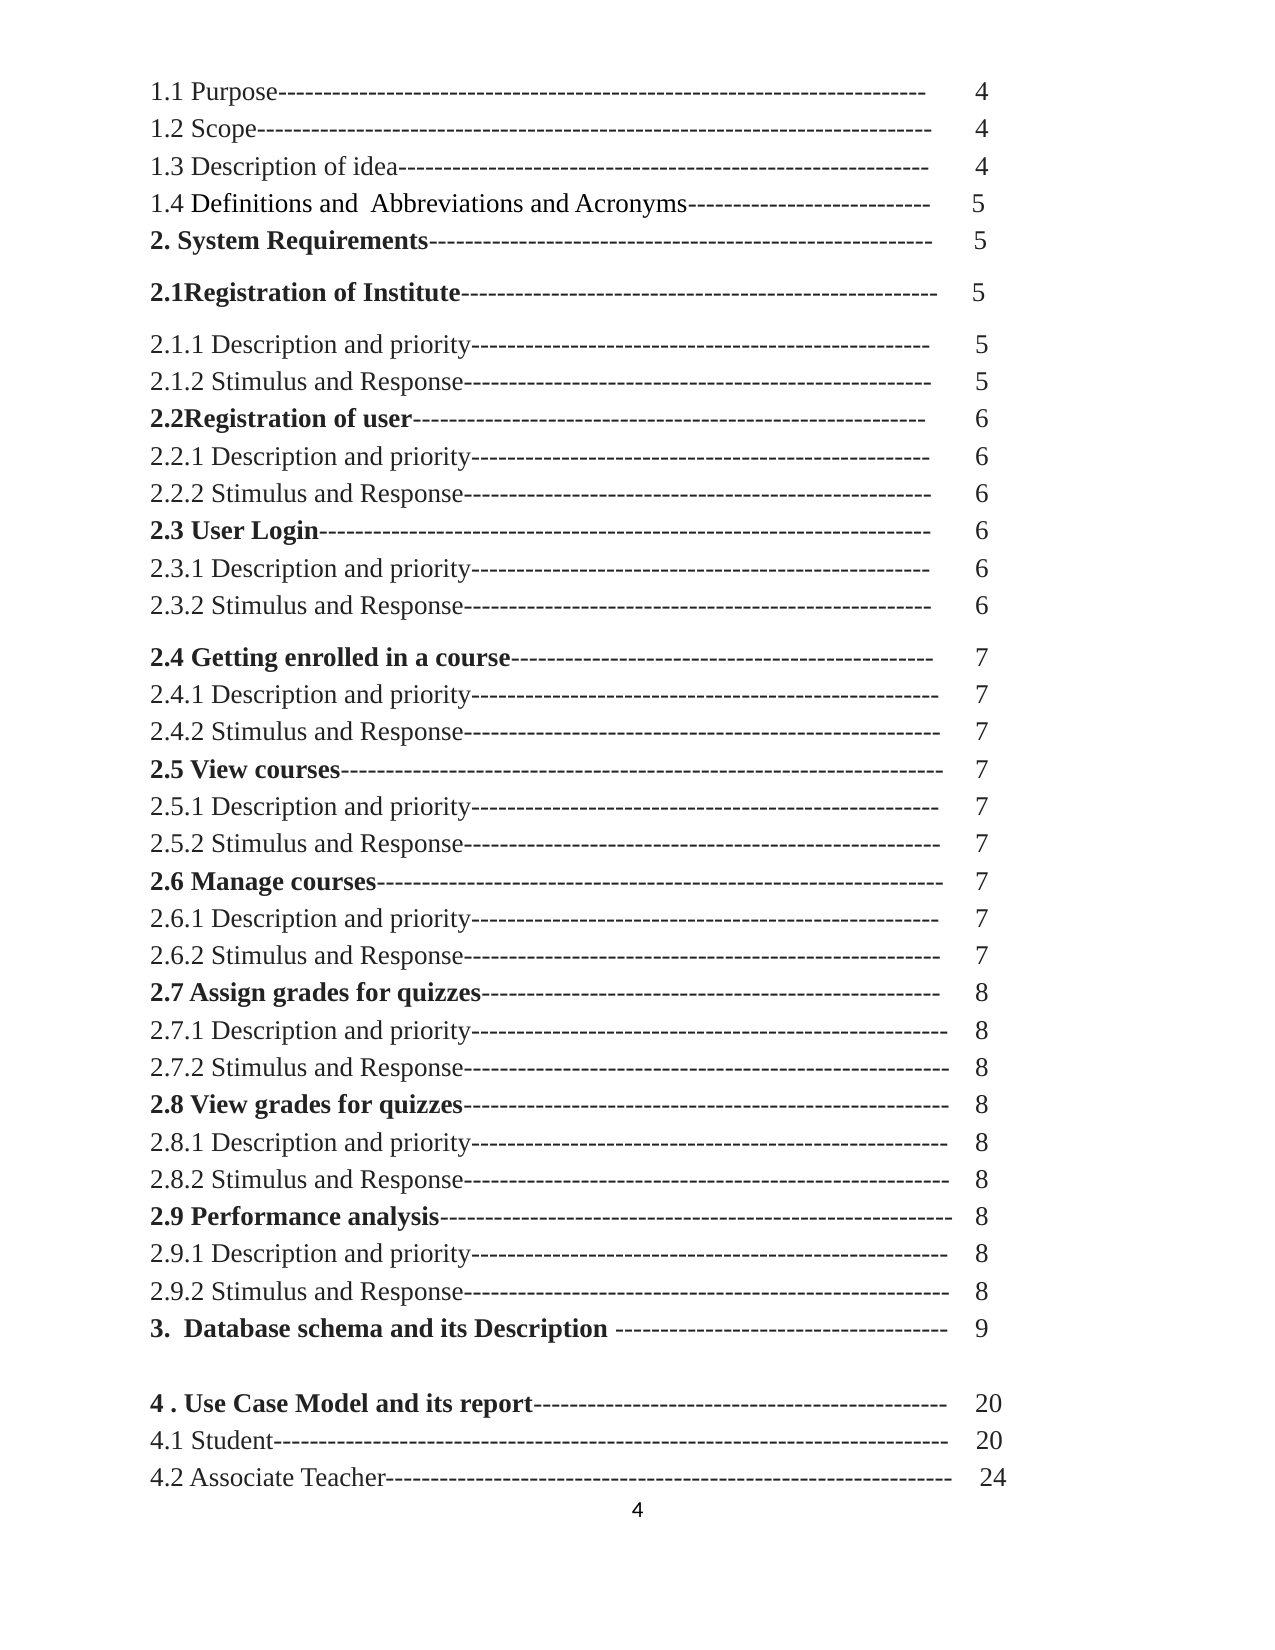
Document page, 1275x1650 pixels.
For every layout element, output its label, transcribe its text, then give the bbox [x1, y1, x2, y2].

text 1.1 Purpose------------------------------------------------------------------------ 4 1.2 Scope--------------------------------------------------------------------------- 4 1.3 Description of idea----------------------------------------------------------- 4 1.4 Definitions and Abbreviations and Acronyms--------------------------- 5 2. System Requirements-------------------------------------------------------- 5 [150, 75, 1125, 255]
text 2.9 Performance analysis--------------------------------------------------------- 8 [150, 1200, 1125, 1231]
text 4 . Use Case Model and its report---------------------------------------------- 20 [150, 1349, 1125, 1418]
text 2.4.2 Stimulus and Response----------------------------------------------------- 7 [150, 715, 1125, 747]
text 2.4 Getting enrolled in a course----------------------------------------------- 7 [150, 641, 1125, 672]
text 2.7.1 Description and priority----------------------------------------------------- 8 [150, 1014, 1125, 1045]
text 2.1.1 Description and priority--------------------------------------------------- 5 2.1.2 Stimulus and Response---------------------------------------------------- 5 2.2Registration of user--------------------------------------------------------- 6 2.2.1 Description and priority--------------------------------------------------- 6 2.2.2 Stimulus and Response---------------------------------------------------- 6 2.3 User Login-------------------------------------------------------------------- 6 2.3.1 Description and priority--------------------------------------------------- 6 2.3.2 Stimulus and Response---------------------------------------------------- 6 [150, 328, 1125, 620]
text 2.5 View courses------------------------------------------------------------------- 7 [150, 753, 1125, 784]
text 2.9.2 Stimulus and Response------------------------------------------------------ 8 [150, 1275, 1125, 1306]
text 4.1 Student--------------------------------------------------------------------------- 20 [150, 1424, 1125, 1455]
text 2.9.1 Description and priority----------------------------------------------------- 8 [150, 1237, 1125, 1269]
text 3. Database schema and its Description ------------------------------------- 9 [150, 1312, 1125, 1343]
text 4.2 Associate Teacher--------------------------------------------------------------- 24 [150, 1461, 1125, 1492]
text 2.8.2 Stimulus and Response------------------------------------------------------ 8 [150, 1163, 1125, 1194]
text 2.4.1 Description and priority---------------------------------------------------- 7 [150, 678, 1125, 709]
text 2.8.1 Description and priority----------------------------------------------------- 8 [150, 1126, 1125, 1157]
text 2.5.1 Description and priority---------------------------------------------------- 7 2.5.2 Stimulus and Response----------------------------------------------------- 7 [150, 790, 1125, 858]
text 2.1Registration of Institute----------------------------------------------------- 5 [150, 276, 1125, 307]
text 2.7.2 Stimulus and Response------------------------------------------------------ 8 [150, 1051, 1125, 1082]
text 2.6 Manage courses--------------------------------------------------------------- 7 [150, 864, 1125, 896]
text 2.8 View grades for quizzes------------------------------------------------------ 8 [150, 1088, 1125, 1119]
text 2.7 Assign grades for quizzes--------------------------------------------------- 8 [150, 976, 1125, 1008]
text 2.6.1 Description and priority---------------------------------------------------- 7 [150, 902, 1125, 933]
text 2.6.2 Stimulus and Response----------------------------------------------------- 7 [150, 939, 1125, 970]
